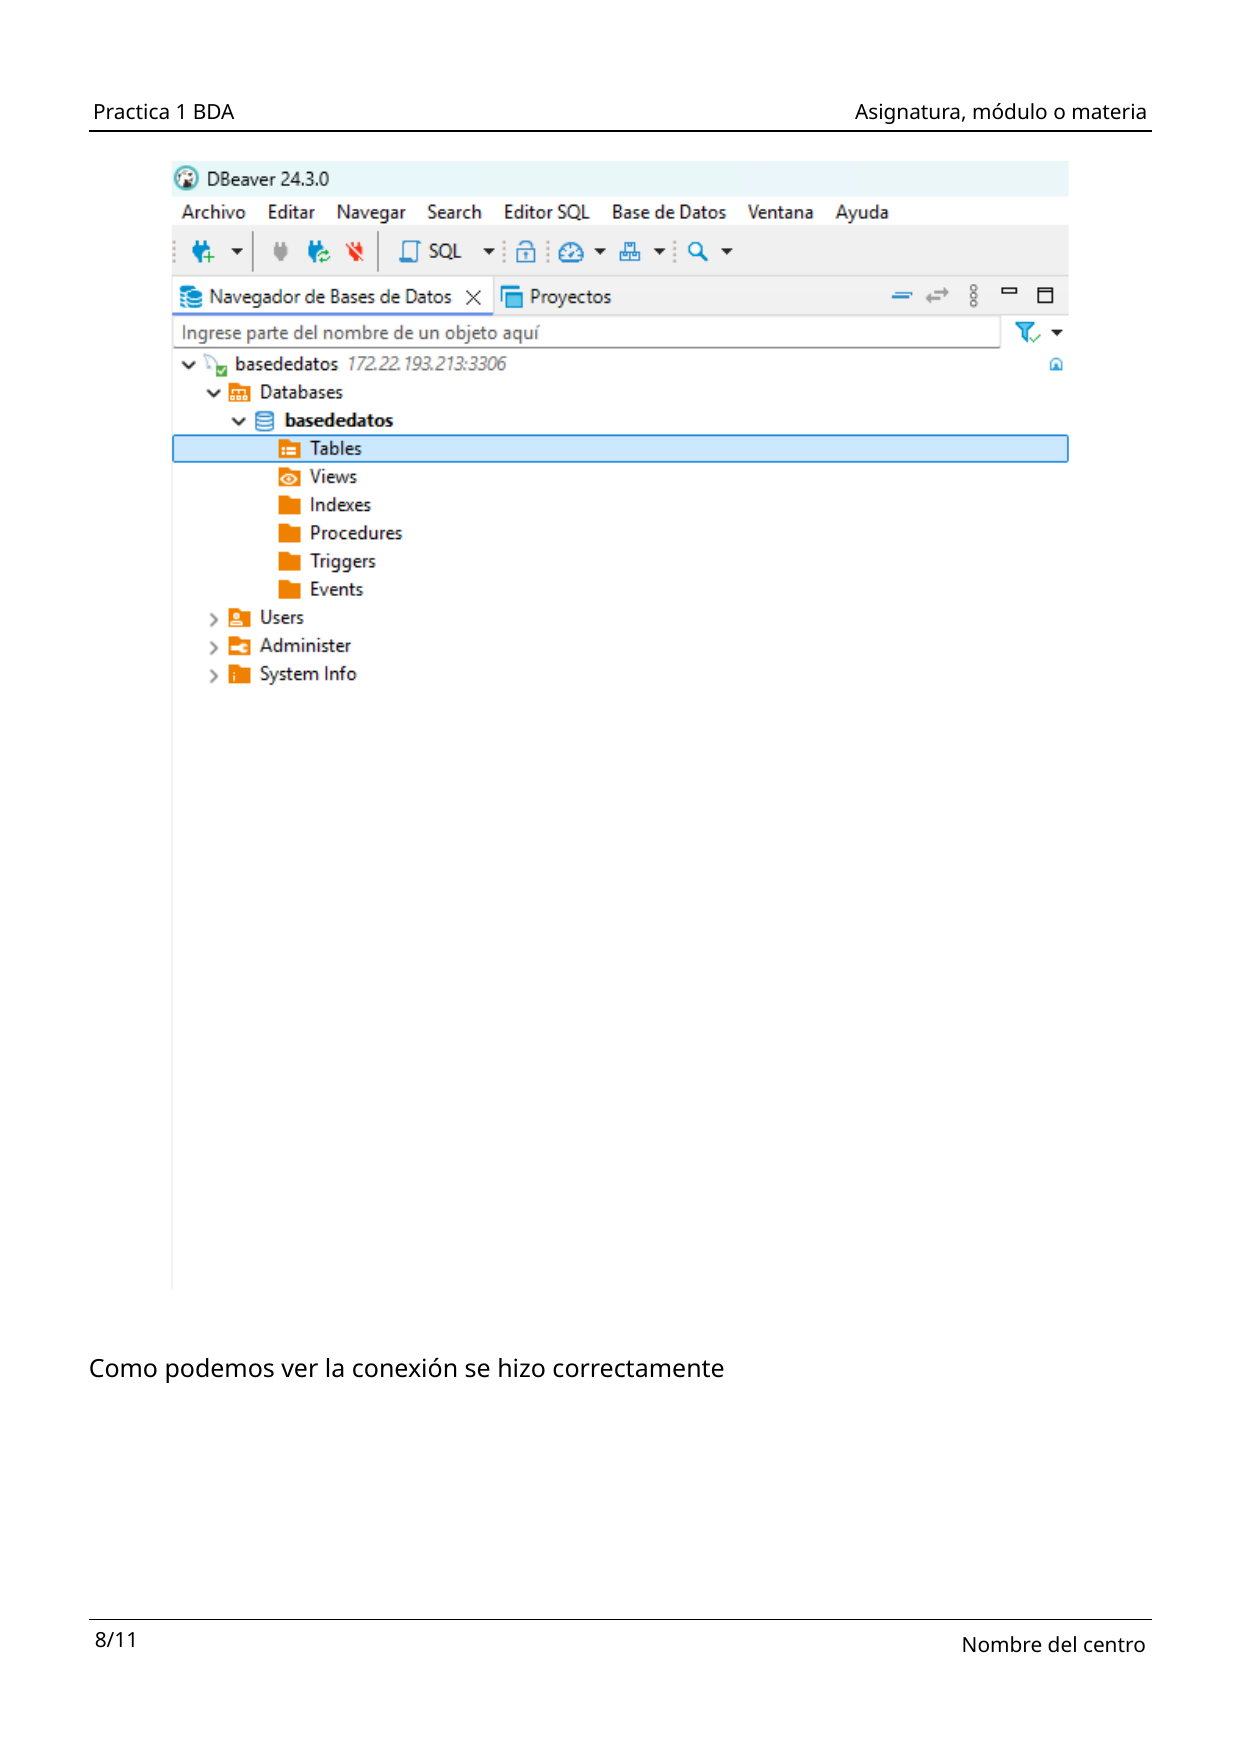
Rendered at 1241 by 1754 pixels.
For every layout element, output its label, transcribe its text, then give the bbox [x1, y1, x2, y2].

text Como podemos ver la conexión se hizo correctamente [88, 1351, 1152, 1384]
picture [171, 161, 1069, 1289]
